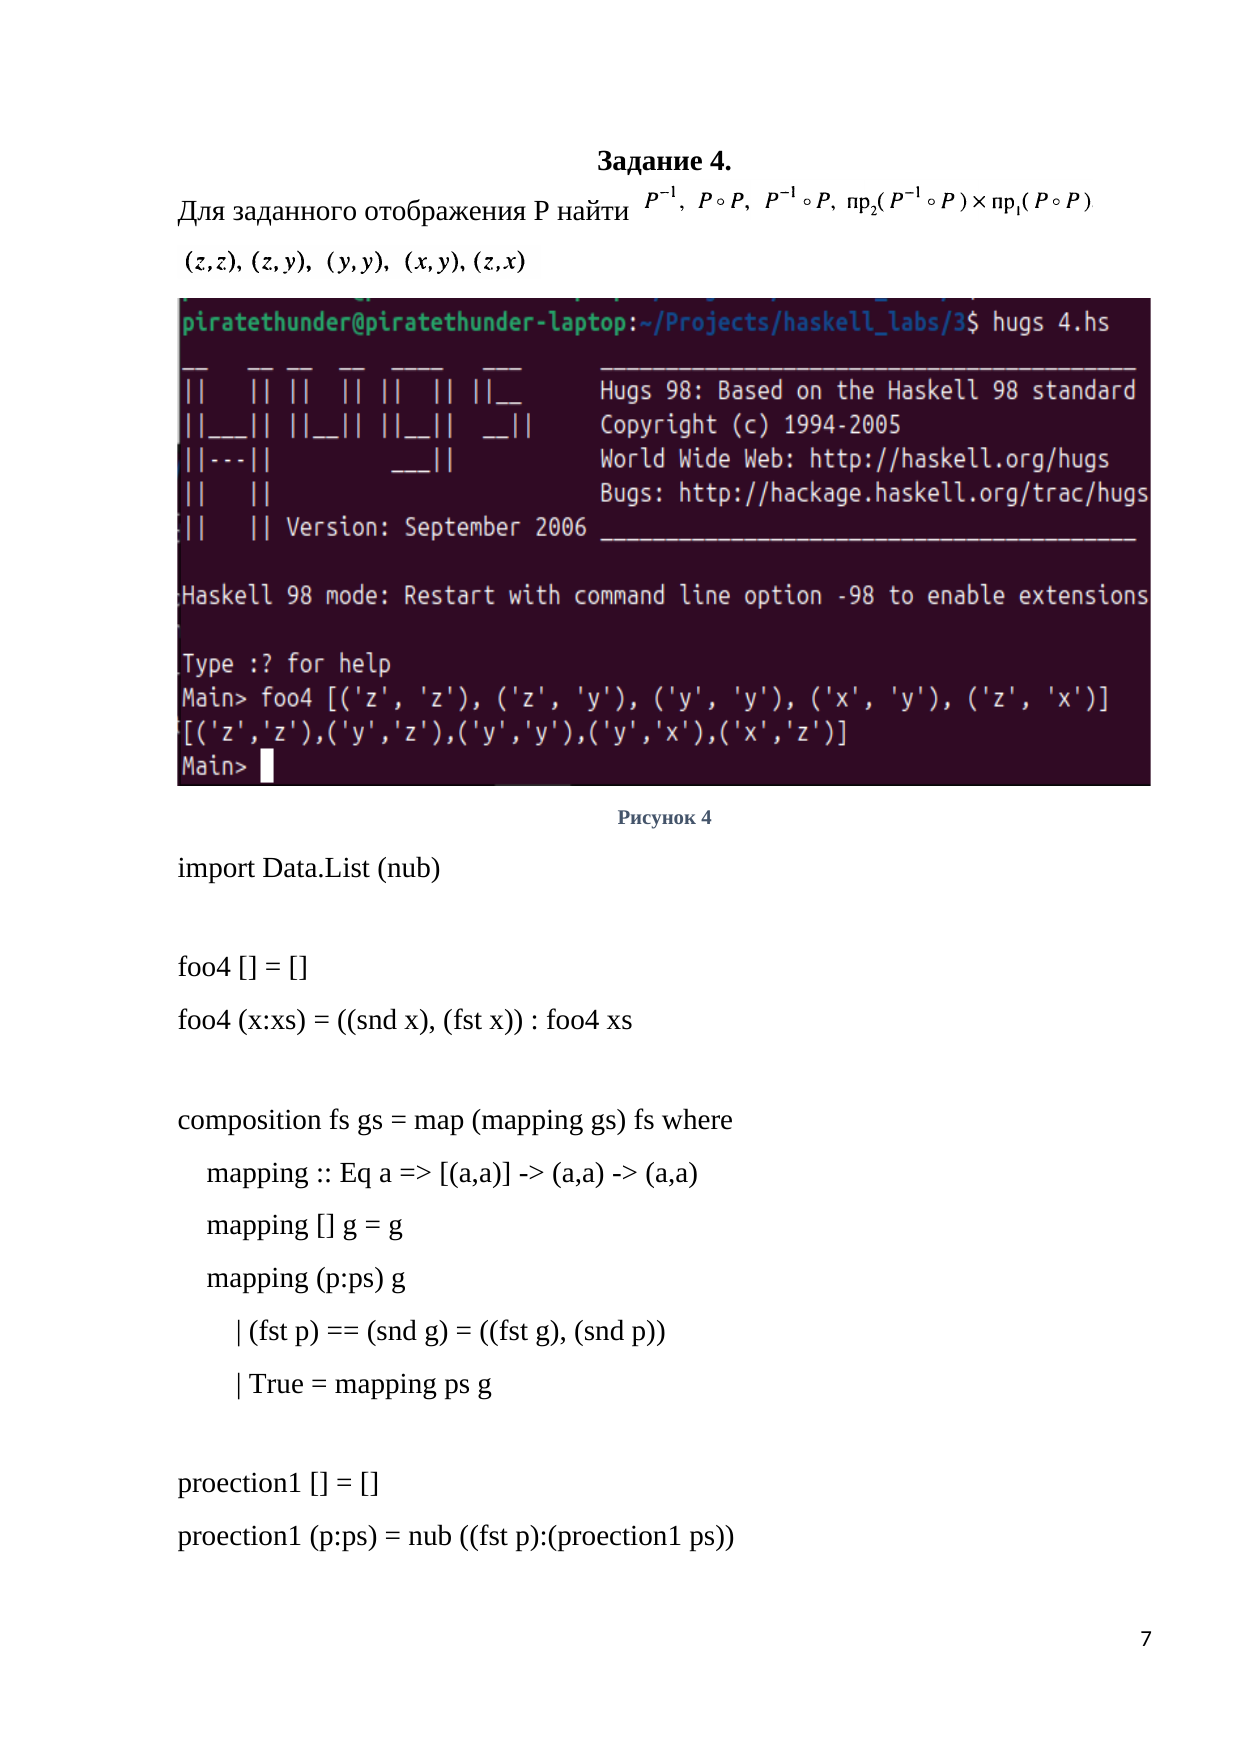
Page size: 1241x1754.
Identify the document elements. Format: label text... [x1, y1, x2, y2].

picture [637, 179, 1093, 220]
text proection1 [] = [] [177, 1466, 1152, 1499]
text mapping :: Eq a => [(a,a)] -> (a,a) -> (a,a) [177, 1155, 1152, 1188]
picture [177, 245, 541, 279]
subtitle Задание 4. [177, 143, 1152, 177]
picture [177, 298, 1151, 786]
text proection1 (p:ps) = nub ((fst p):(proection1 ps)) [177, 1518, 1152, 1552]
text | True = mapping ps g [177, 1366, 1152, 1399]
text mapping [] g = g [177, 1207, 1152, 1241]
text Рисунок 4 [177, 805, 1152, 829]
text import Data.List (nub) [177, 850, 1152, 883]
text composition fs gs = map (mapping gs) fs where [177, 1102, 1152, 1135]
text foo4 (x:xs) = ((snd x), (fst x)) : foo4 xs [177, 1002, 1152, 1036]
text Для заданного отображения Р найти [177, 179, 1152, 226]
text | (fst p) == (snd g) = ((fst g), (snd p)) [177, 1313, 1152, 1347]
text foo4 [] = [] [177, 949, 1152, 983]
text mapping (p:ps) g [177, 1260, 1152, 1294]
